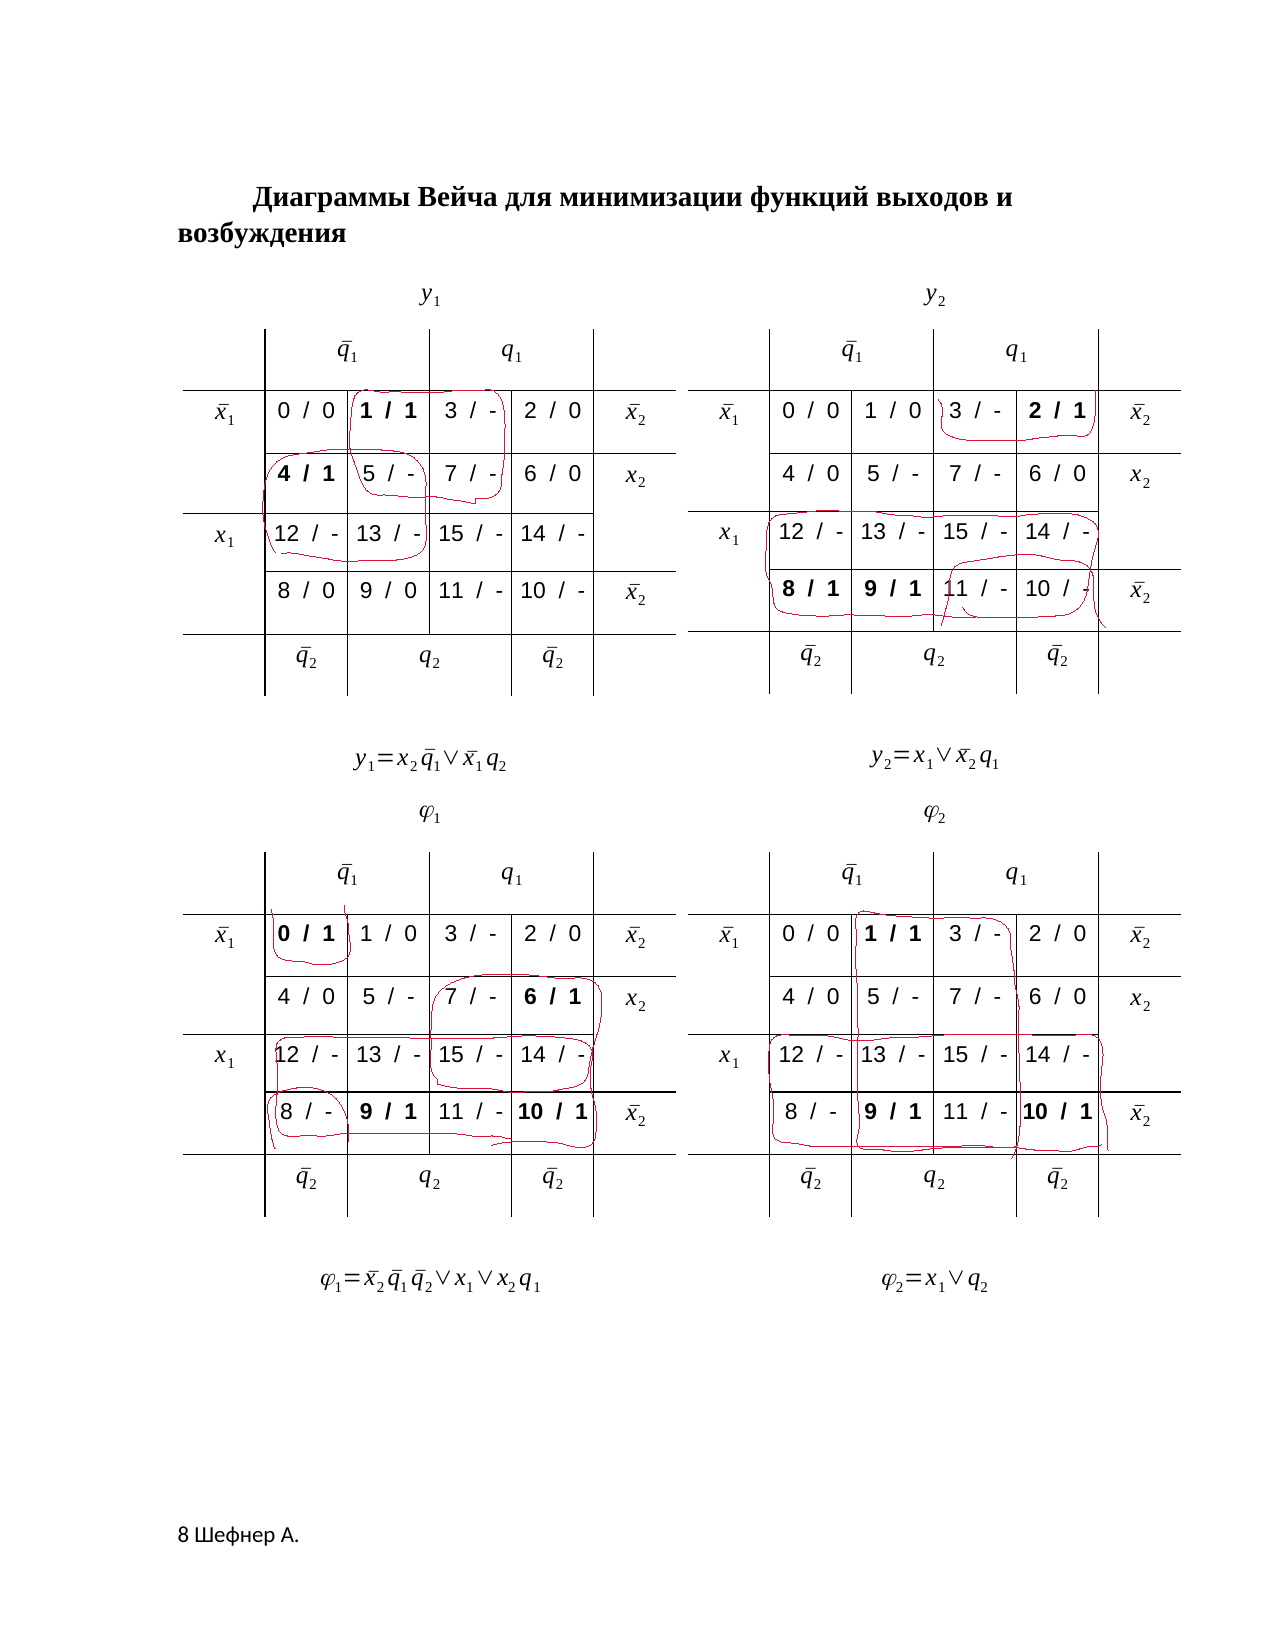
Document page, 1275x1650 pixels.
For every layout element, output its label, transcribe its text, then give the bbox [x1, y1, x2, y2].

table_header [266, 329, 429, 390]
table_header [183, 329, 264, 390]
table_cell 10 / 1 [512, 1093, 593, 1154]
table_cell 14 / - [512, 1035, 593, 1091]
table_cell [177, 799, 682, 1320]
table_cell 1 / 0 [348, 915, 429, 976]
table_cell [1099, 1093, 1181, 1154]
table_cell [1099, 391, 1181, 453]
table_cell [183, 391, 264, 513]
table_cell [1099, 977, 1181, 1091]
table_header [770, 329, 933, 390]
table_cell 12 / - [770, 512, 851, 568]
table_cell 0 / 1 [266, 915, 347, 976]
table_cell 2 / 1 [1017, 391, 1098, 453]
table_cell 10 / - [1017, 570, 1098, 631]
table_cell [594, 454, 676, 571]
table_cell 13 / - [348, 514, 429, 571]
table_cell [852, 1147, 933, 1154]
table_cell 6 / 0 [1017, 977, 1098, 1034]
table_cell 15 / - [934, 1035, 1016, 1091]
table_cell 5 / - [852, 454, 933, 511]
table_cell 11 / - [430, 572, 511, 633]
table_cell 10 / - [512, 572, 593, 633]
table_cell [266, 1155, 347, 1217]
table_cell [688, 915, 769, 1034]
table_cell 13 / - [852, 1035, 933, 1091]
table_cell 6 / 0 [512, 454, 593, 513]
table_cell 6 / 1 [512, 977, 593, 1034]
table_cell 1 / 0 [852, 391, 933, 453]
table_cell [266, 635, 347, 696]
table_cell 7 / - [430, 454, 511, 513]
table_cell [1017, 632, 1098, 694]
table_header [594, 329, 676, 390]
table_cell [688, 512, 769, 631]
table_cell 2 / 0 [512, 391, 593, 453]
table_cell [1099, 632, 1181, 694]
table_cell 15 / - [430, 1035, 511, 1091]
table_cell 14 / - [1017, 1035, 1098, 1091]
table_cell 11 / - [934, 1093, 1016, 1147]
table_cell 15 / - [430, 514, 511, 571]
table_cell 0 / 0 [266, 391, 347, 453]
table_cell 0 / 0 [770, 391, 851, 453]
table_cell 14 / - [512, 514, 593, 571]
table_cell 8 / 0 [266, 572, 347, 633]
table_cell [1099, 1155, 1181, 1217]
table_header [682, 273, 1186, 799]
table_cell 3 / - [430, 915, 511, 976]
table_cell [512, 1155, 593, 1217]
table_cell [1099, 570, 1181, 631]
table_cell 3 / - [934, 391, 1016, 453]
table_header [594, 852, 676, 913]
table_cell 8 / - [770, 1093, 851, 1154]
table_cell [934, 1147, 1016, 1154]
table_cell 7 / - [934, 454, 1016, 511]
table_cell 4 / 0 [266, 977, 347, 1034]
table_cell [183, 514, 264, 633]
table_cell 12 / - [770, 1035, 851, 1091]
table_cell 8 / - [266, 1093, 347, 1154]
table_cell [594, 1155, 676, 1217]
table_header [177, 273, 682, 799]
table_header [1099, 852, 1181, 913]
table_cell [688, 391, 769, 511]
table_cell [348, 1155, 511, 1217]
table_cell [594, 635, 676, 696]
table_cell 12 / - [266, 1035, 347, 1091]
table_header [1099, 329, 1181, 390]
table_cell 14 / - [1017, 512, 1098, 568]
table_cell 3 / - [934, 915, 1016, 976]
table_cell [770, 1155, 851, 1217]
table_header [430, 329, 593, 390]
table_cell 3 / - [430, 391, 511, 453]
table_cell [688, 1155, 769, 1217]
table_cell 9 / 1 [852, 570, 933, 631]
table_cell 2 / 0 [1017, 915, 1098, 976]
table_header [183, 852, 264, 913]
table_cell 5 / - [348, 454, 429, 513]
table_cell [1017, 1155, 1098, 1217]
table_cell 0 / 0 [770, 915, 851, 976]
table_cell 13 / - [852, 512, 933, 568]
table_cell [183, 1155, 264, 1217]
table_cell 1 / 1 [852, 915, 933, 976]
table_cell [594, 915, 676, 976]
table_cell 11 / - [430, 1093, 511, 1154]
table_cell 13 / - [348, 1035, 429, 1091]
table_cell [348, 1134, 429, 1154]
table_cell 9 / 1 [348, 1093, 429, 1133]
table_cell 6 / 0 [1017, 454, 1098, 511]
table_cell [512, 635, 593, 696]
table_cell [594, 572, 676, 633]
table_header [430, 852, 593, 913]
table_cell [682, 799, 1186, 1320]
table_cell [852, 632, 1016, 694]
table_cell 11 / - [934, 570, 1016, 631]
table_cell 7 / - [430, 977, 511, 1034]
table_cell [594, 391, 676, 453]
table_cell 5 / - [348, 977, 429, 1034]
table_cell 7 / - [934, 977, 1016, 1034]
table_cell [183, 915, 264, 1034]
table_header [934, 329, 1098, 390]
table_cell 4 / 1 [266, 454, 347, 513]
subtitle Диаграммы Вейча для минимизации функций выходов и возбуждения [177, 179, 1186, 249]
table_cell 9 / 0 [348, 572, 429, 633]
table_cell 1 / 1 [348, 391, 429, 453]
table_cell [688, 1035, 769, 1154]
table_cell [852, 1155, 1016, 1217]
table_cell 12 / - [266, 514, 347, 571]
table_header [266, 852, 429, 913]
table_cell 8 / 1 [770, 570, 851, 631]
table_cell [348, 635, 511, 696]
table_cell [688, 632, 769, 694]
table_cell [183, 635, 264, 696]
table_cell [1099, 915, 1181, 976]
table_cell [1099, 454, 1181, 568]
table_cell [183, 1035, 264, 1154]
table_header [770, 852, 933, 913]
table_header [934, 852, 1098, 913]
table_cell 4 / 0 [770, 977, 851, 1034]
table_cell 10 / 1 [1017, 1093, 1098, 1154]
table_cell [594, 1093, 676, 1154]
table_header [688, 329, 769, 390]
table_cell 9 / 1 [852, 1093, 933, 1146]
table_cell 15 / - [934, 512, 1016, 568]
table_cell [594, 977, 676, 1091]
table_cell 5 / - [852, 977, 933, 1034]
table_cell 4 / 0 [770, 454, 851, 511]
table_header [688, 852, 769, 913]
table_cell [770, 632, 851, 694]
table_cell 2 / 0 [512, 915, 593, 976]
